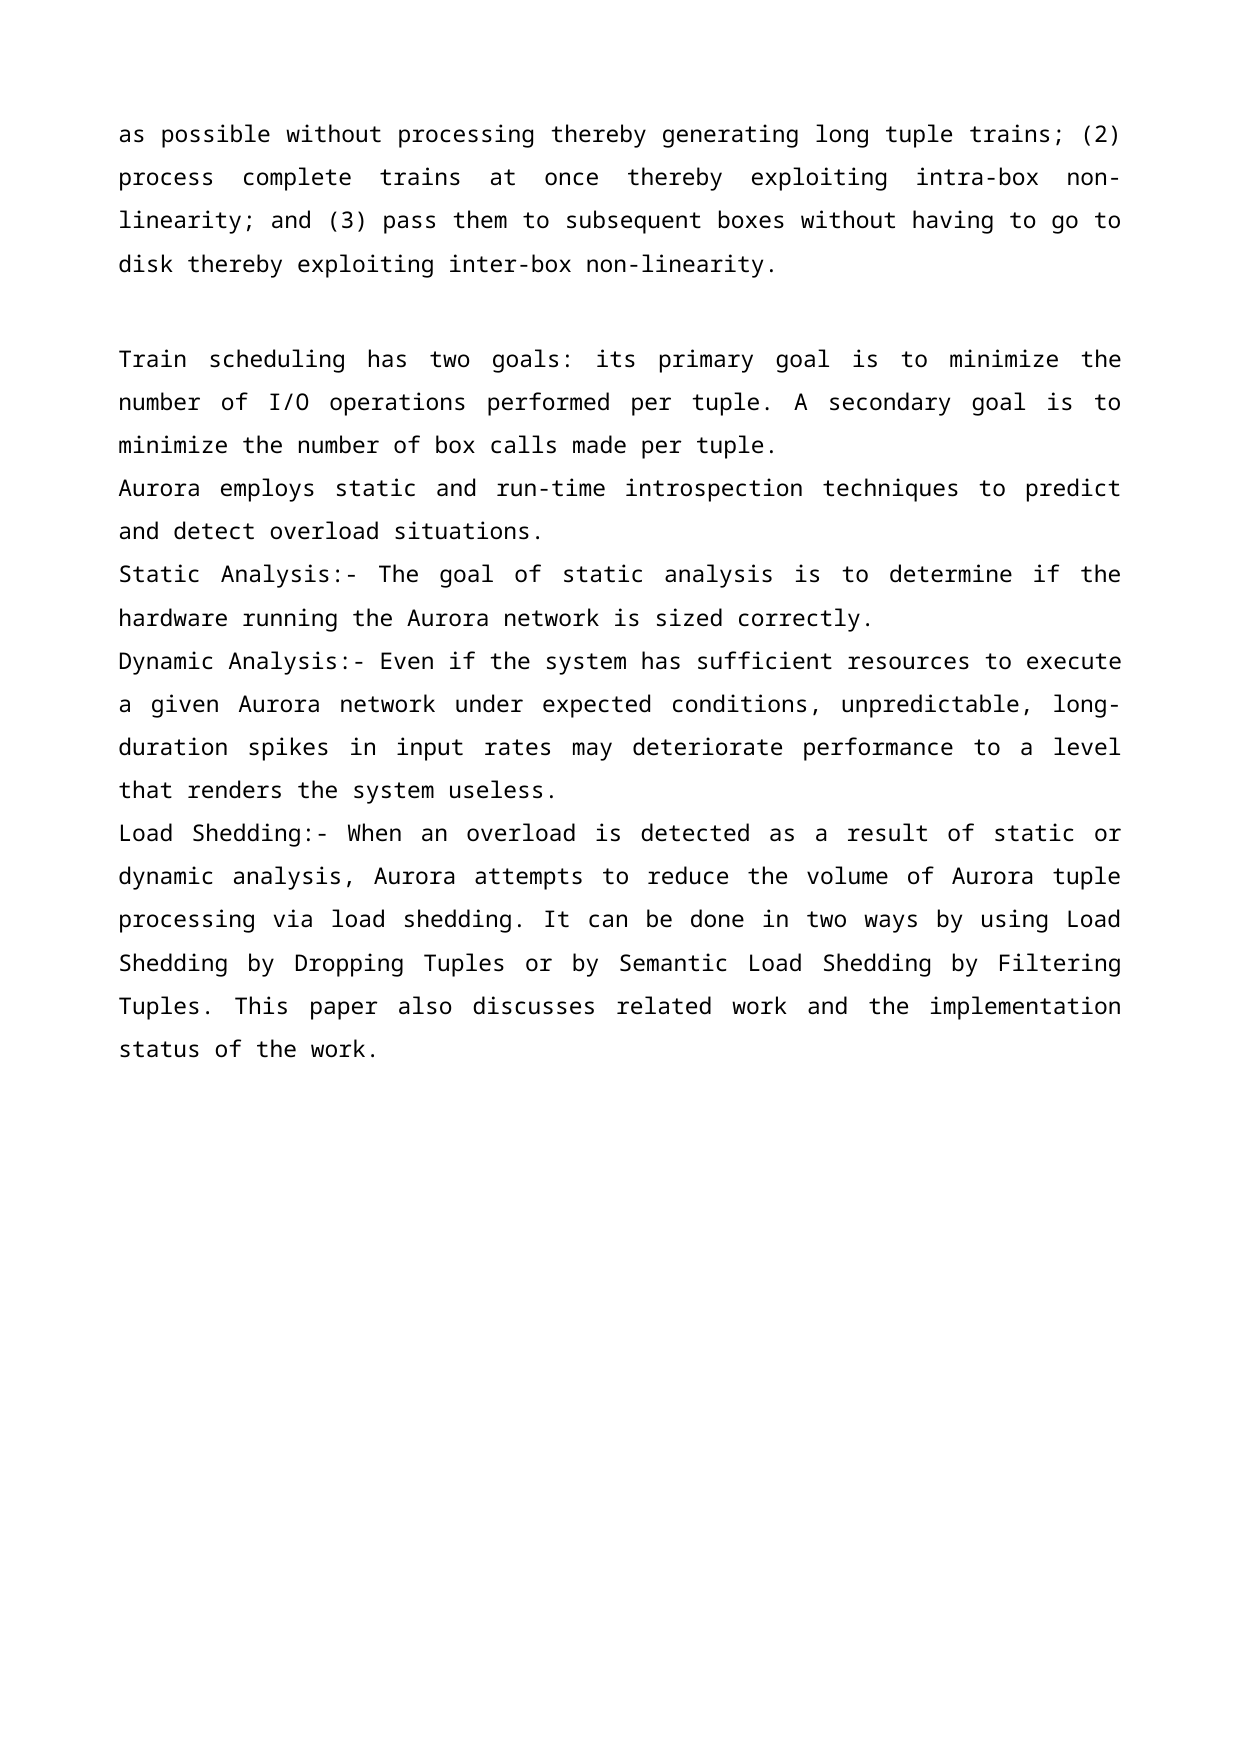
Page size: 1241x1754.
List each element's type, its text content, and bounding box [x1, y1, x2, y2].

text Load Shedding:- When an overload is detected as a result of static or dynamic analysis, Aurora attempts to reduce the volume of Aurora tuple processing via load shedding. It can be done in two ways by using Load Shedding by Dropping Tuples or by Semantic Load Shedding by Filtering Tuples. This paper also discusses related work and the implementation status of the work. [118, 817, 1122, 1064]
text Aurora employs static and run-time introspection techniques to predict and detect overload situations. [118, 472, 1122, 546]
text as possible without processing thereby generating long tuple trains; (2) process complete trains at once thereby exploiting intra-box non-linearity; and (3) pass them to subsequent boxes without having to go to disk thereby exploiting inter-box non-linearity. [118, 118, 1122, 279]
text Static Analysis:- The goal of static analysis is to determine if the hardware running the Aurora network is sized correctly. [118, 558, 1122, 633]
text Dynamic Analysis:- Even if the system has sufficient resources to execute a given Aurora network under expected conditions, unpredictable, long-duration spikes in input rates may deteriorate performance to a level that renders the system useless. [118, 644, 1122, 805]
text Train scheduling has two goals: its primary goal is to minimize the number of I/O operations performed per tuple. A secondary goal is to minimize the number of box calls made per tuple. [118, 343, 1122, 460]
